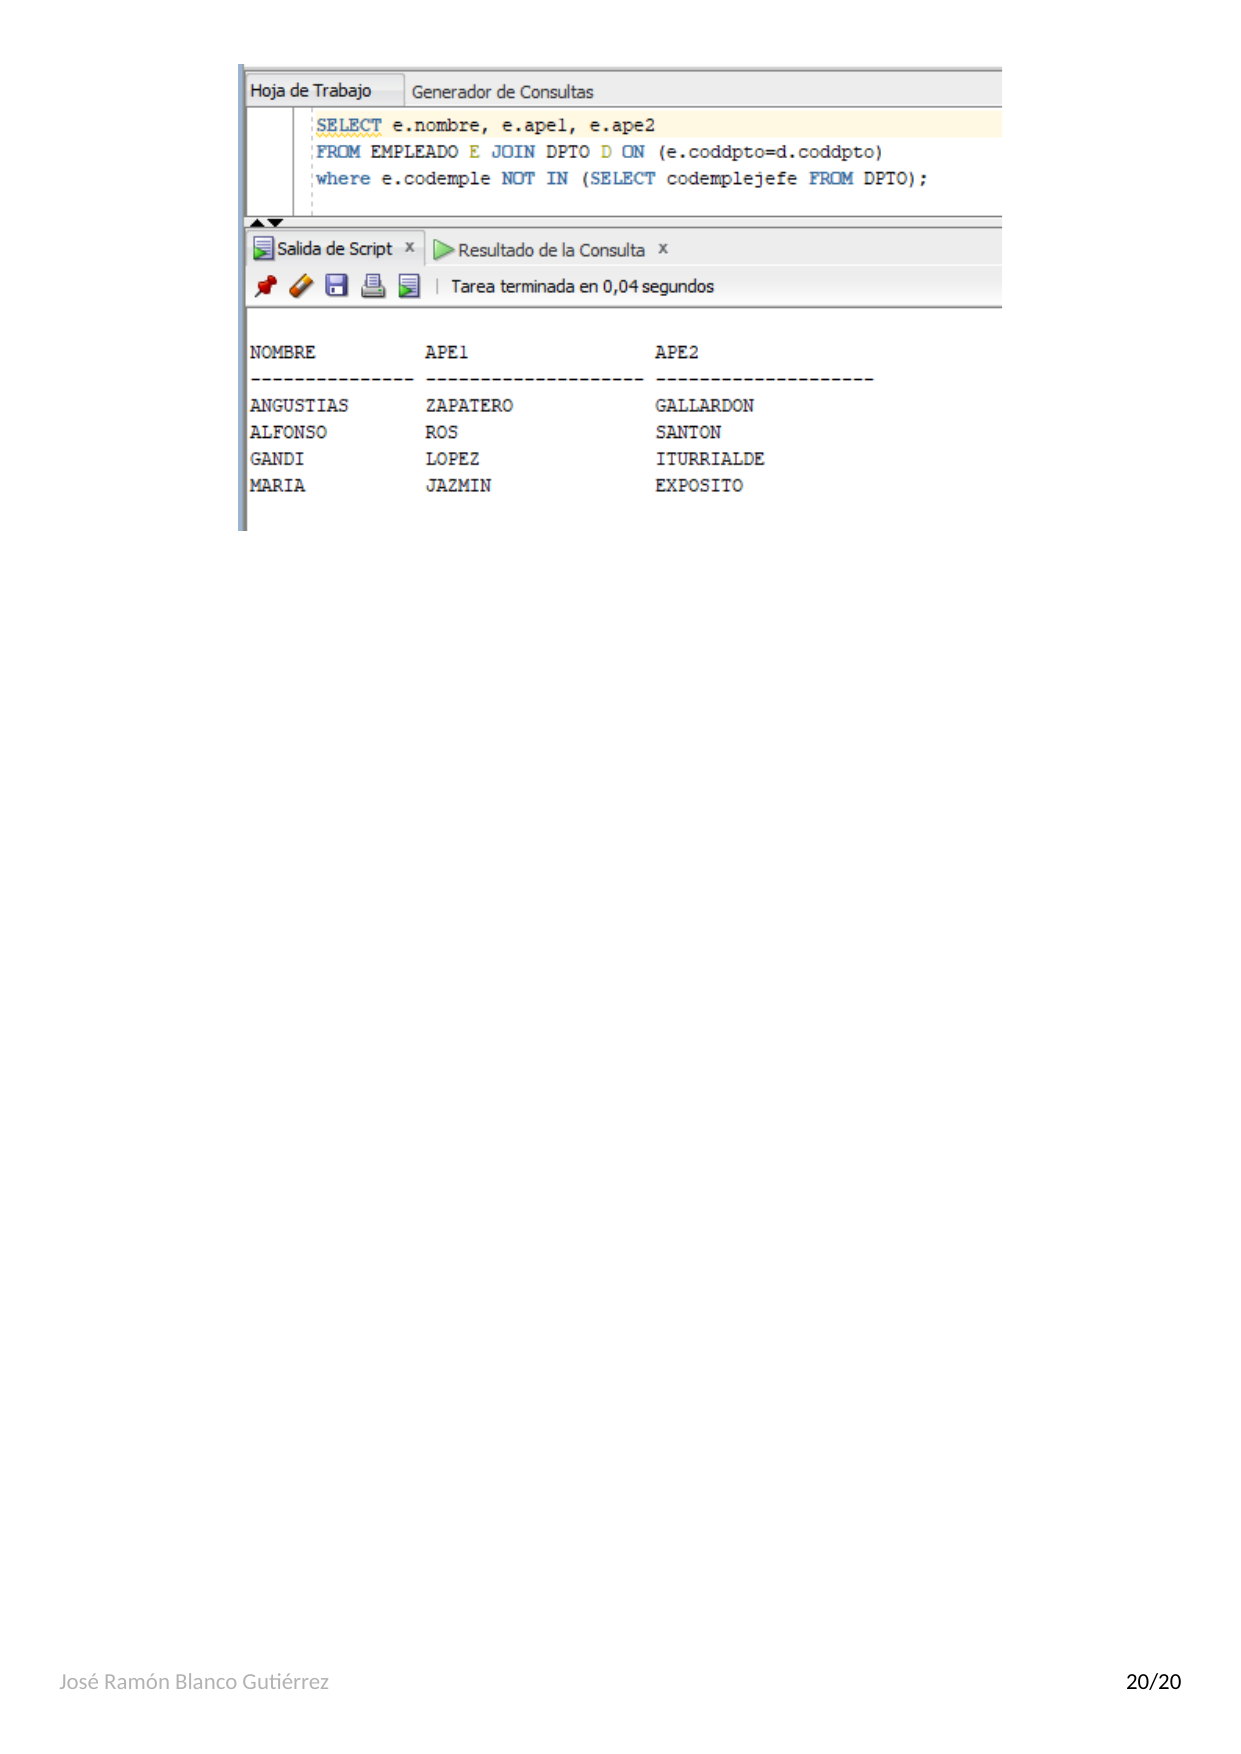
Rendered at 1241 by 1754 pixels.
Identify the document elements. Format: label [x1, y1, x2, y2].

table_cell [59, 59, 1181, 590]
picture [238, 64, 1003, 531]
